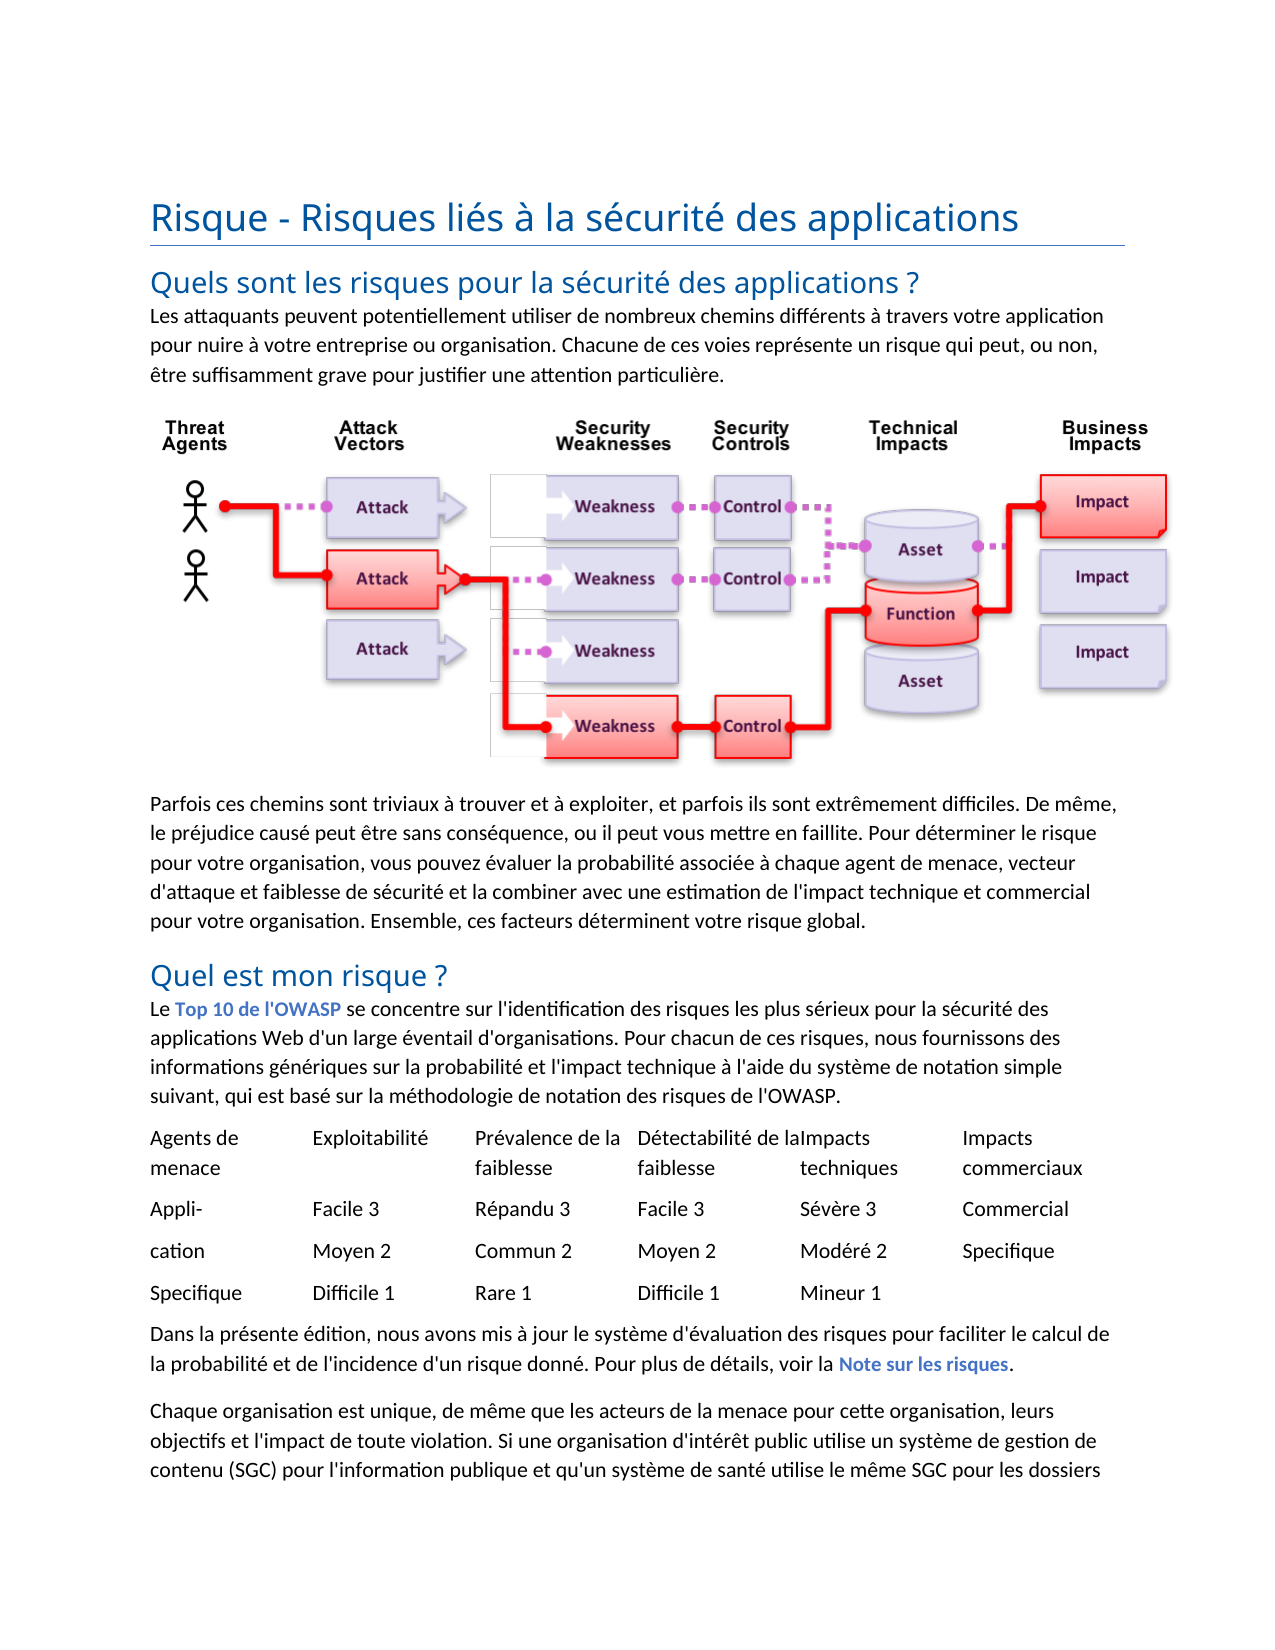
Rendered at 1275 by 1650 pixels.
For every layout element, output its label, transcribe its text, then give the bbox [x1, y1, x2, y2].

table_cell Appli- [150, 1195, 312, 1237]
subtitle Quels sont les risques pour la sécurité des applications ? [150, 262, 1125, 302]
picture [150, 408, 1173, 769]
table_cell cation [150, 1237, 312, 1279]
table_cell Moyen 2 [313, 1237, 475, 1279]
text Parfois ces chemins sont triviaux à trouver et à exploiter, et parfois ils sont extrêmement difficiles. De même, le préjudice causé peut être sans conséquence, ou il peut vous mettre en faillite. Pour déterminer le risque pour votre organisation, vous pouvez évaluer la probabilité associée à chaque agent de menace, vecteur d'attaque et faiblesse de sécurité et la combiner avec une estimation de l'impact technique et commercial pour votre organisation. Ensemble, ces facteurs déterminent votre risque global. [150, 790, 1125, 934]
text Chaque organisation est unique, de même que les acteurs de la menace pour cette organisation, leurs objectifs et l'impact de toute violation. Si une organisation d'intérêt public utilise un système de gestion de contenu (SGC) pour l'information publique et qu'un système de santé utilise le même SGC pour les dossiers [150, 1398, 1125, 1483]
table_cell Commun 2 [475, 1237, 637, 1279]
table_cell Commercial [963, 1195, 1125, 1237]
table_cell Difficile 1 [638, 1279, 800, 1320]
table_cell [963, 1279, 1125, 1320]
table_header Impacts techniques [800, 1125, 962, 1195]
table_cell Facile 3 [313, 1195, 475, 1237]
table_cell Specifique [150, 1279, 312, 1320]
table_cell Moyen 2 [638, 1237, 800, 1279]
table_cell Sévère 3 [800, 1195, 962, 1237]
table_header Prévalence de la faiblesse [475, 1125, 637, 1195]
table_cell Specifique [963, 1237, 1125, 1279]
table_cell Rare 1 [475, 1279, 637, 1320]
subtitle Quel est mon risque ? [150, 955, 1125, 995]
table_cell Répandu 3 [475, 1195, 637, 1237]
table_header Agents de menace [150, 1125, 312, 1195]
table_header Impacts commerciaux [963, 1125, 1125, 1195]
text Le Top 10 de l'OWASP se concentre sur l'identification des risques les plus sérieux pour la sécurité des applications Web d'un large éventail d'organisations. Pour chacun de ces risques, nous fournissons des informations génériques sur la probabilité et l'impact technique à l'aide du système de notation simple suivant, qui est basé sur la méthodologie de notation des risques de l'OWASP. [150, 995, 1125, 1109]
subtitle Risque - Risques liés à la sécurité des applications [150, 192, 1125, 245]
table_cell Modéré 2 [800, 1237, 962, 1279]
table_cell Facile 3 [638, 1195, 800, 1237]
table_cell Mineur 1 [800, 1279, 962, 1320]
table_header Exploitabilité [313, 1125, 475, 1195]
text Dans la présente édition, nous avons mis à jour le système d'évaluation des risques pour faciliter le calcul de la probabilité et de l'incidence d'un risque donné. Pour plus de détails, voir la Note sur les risques. [150, 1320, 1125, 1376]
table_cell Difficile 1 [313, 1279, 475, 1320]
text Les attaquants peuvent potentiellement utiliser de nombreux chemins différents à travers votre application pour nuire à votre entreprise ou organisation. Chacune de ces voies représente un risque qui peut, ou non, être suffisamment grave pour justifier une attention particulière. [150, 302, 1125, 387]
table_header Détectabilité de la faiblesse [638, 1125, 800, 1195]
